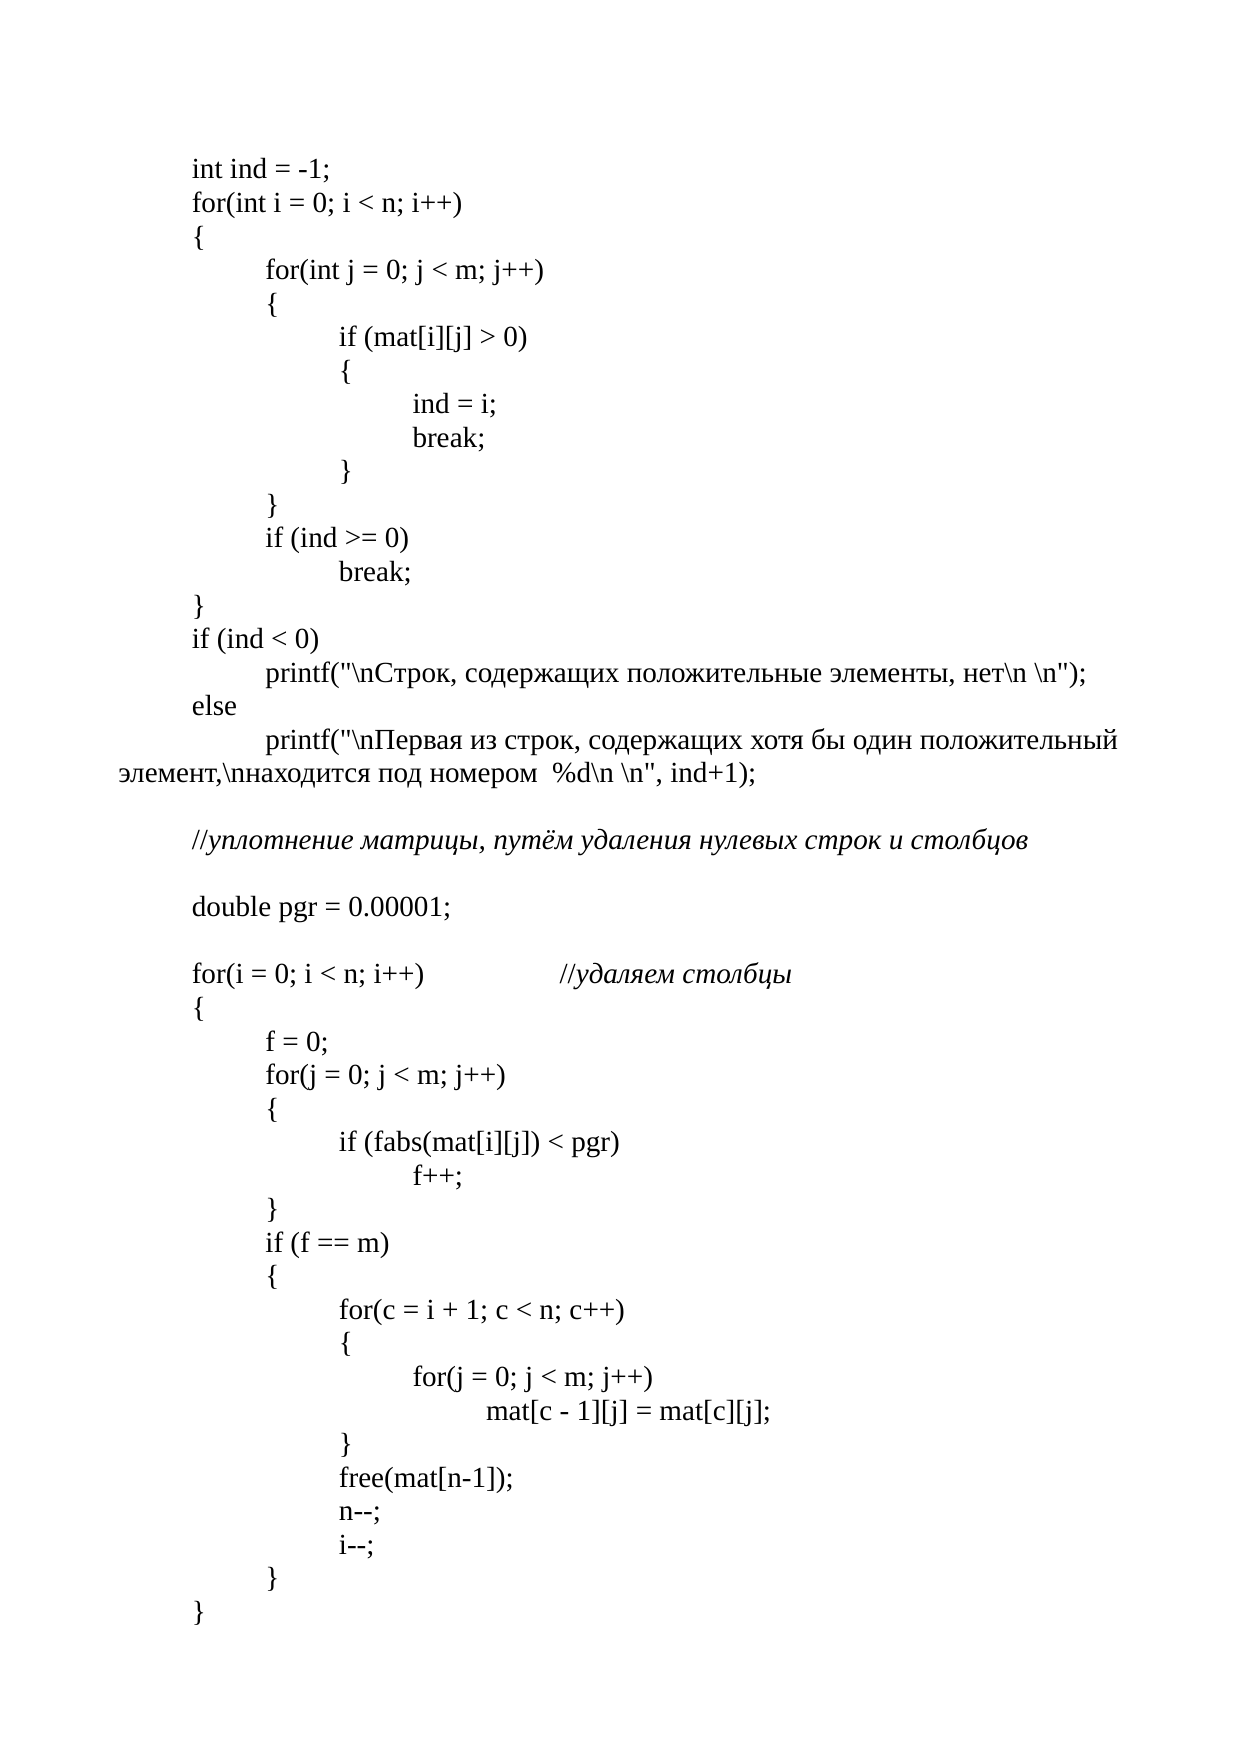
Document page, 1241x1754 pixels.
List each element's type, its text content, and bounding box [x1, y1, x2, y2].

text { [118, 990, 1122, 1024]
text double pgr = 0.00001; [118, 889, 1122, 923]
text if (mat[i][j] > 0) [118, 319, 1122, 353]
text for(j = 0; j < m; j++) [118, 1359, 1122, 1393]
text for(int i = 0; i < n; i++) [118, 185, 1122, 219]
text if (ind >= 0) [118, 521, 1122, 554]
text { [118, 286, 1122, 319]
text n--; [118, 1493, 1122, 1527]
text ind = i; [118, 386, 1122, 420]
text if (f == m) [118, 1225, 1122, 1258]
text else [118, 688, 1122, 722]
text } [118, 1560, 1122, 1594]
text //уплотнение матрицы, путём удаления нулевых строк и столбцов [118, 822, 1122, 856]
text { [118, 1258, 1122, 1292]
text printf("\nCтрок, содержащих положительные элементы, нет\n \n"); [118, 655, 1122, 688]
text for(i = 0; i < n; i++) //удаляем столбцы [118, 957, 1122, 990]
text f = 0; [118, 1024, 1122, 1057]
text for(int j = 0; j < m; j++) [118, 252, 1122, 286]
text break; [118, 554, 1122, 588]
text } [118, 1594, 1122, 1627]
text for(j = 0; j < m; j++) [118, 1057, 1122, 1091]
text } [118, 487, 1122, 521]
text { [118, 1326, 1122, 1359]
text if (ind < 0) [118, 621, 1122, 655]
text } [118, 453, 1122, 487]
text { [118, 1091, 1122, 1124]
text i--; [118, 1527, 1122, 1560]
text free(mat[n-1]); [118, 1460, 1122, 1493]
text } [118, 588, 1122, 621]
text if (fabs(mat[i][j]) < pgr) [118, 1124, 1122, 1158]
text break; [118, 420, 1122, 453]
text int ind = -1; [118, 152, 1122, 185]
text for(c = i + 1; c < n; c++) [118, 1292, 1122, 1326]
text } [118, 1191, 1122, 1225]
text f++; [118, 1158, 1122, 1191]
text printf("\nПервая из строк, содержащих хотя бы один положительный элемент,\nнаходится под номером %d\n \n", ind+1); [118, 722, 1122, 789]
text { [118, 353, 1122, 386]
text { [118, 219, 1122, 252]
text } [118, 1426, 1122, 1460]
text mat[c - 1][j] = mat[c][j]; [118, 1393, 1122, 1426]
